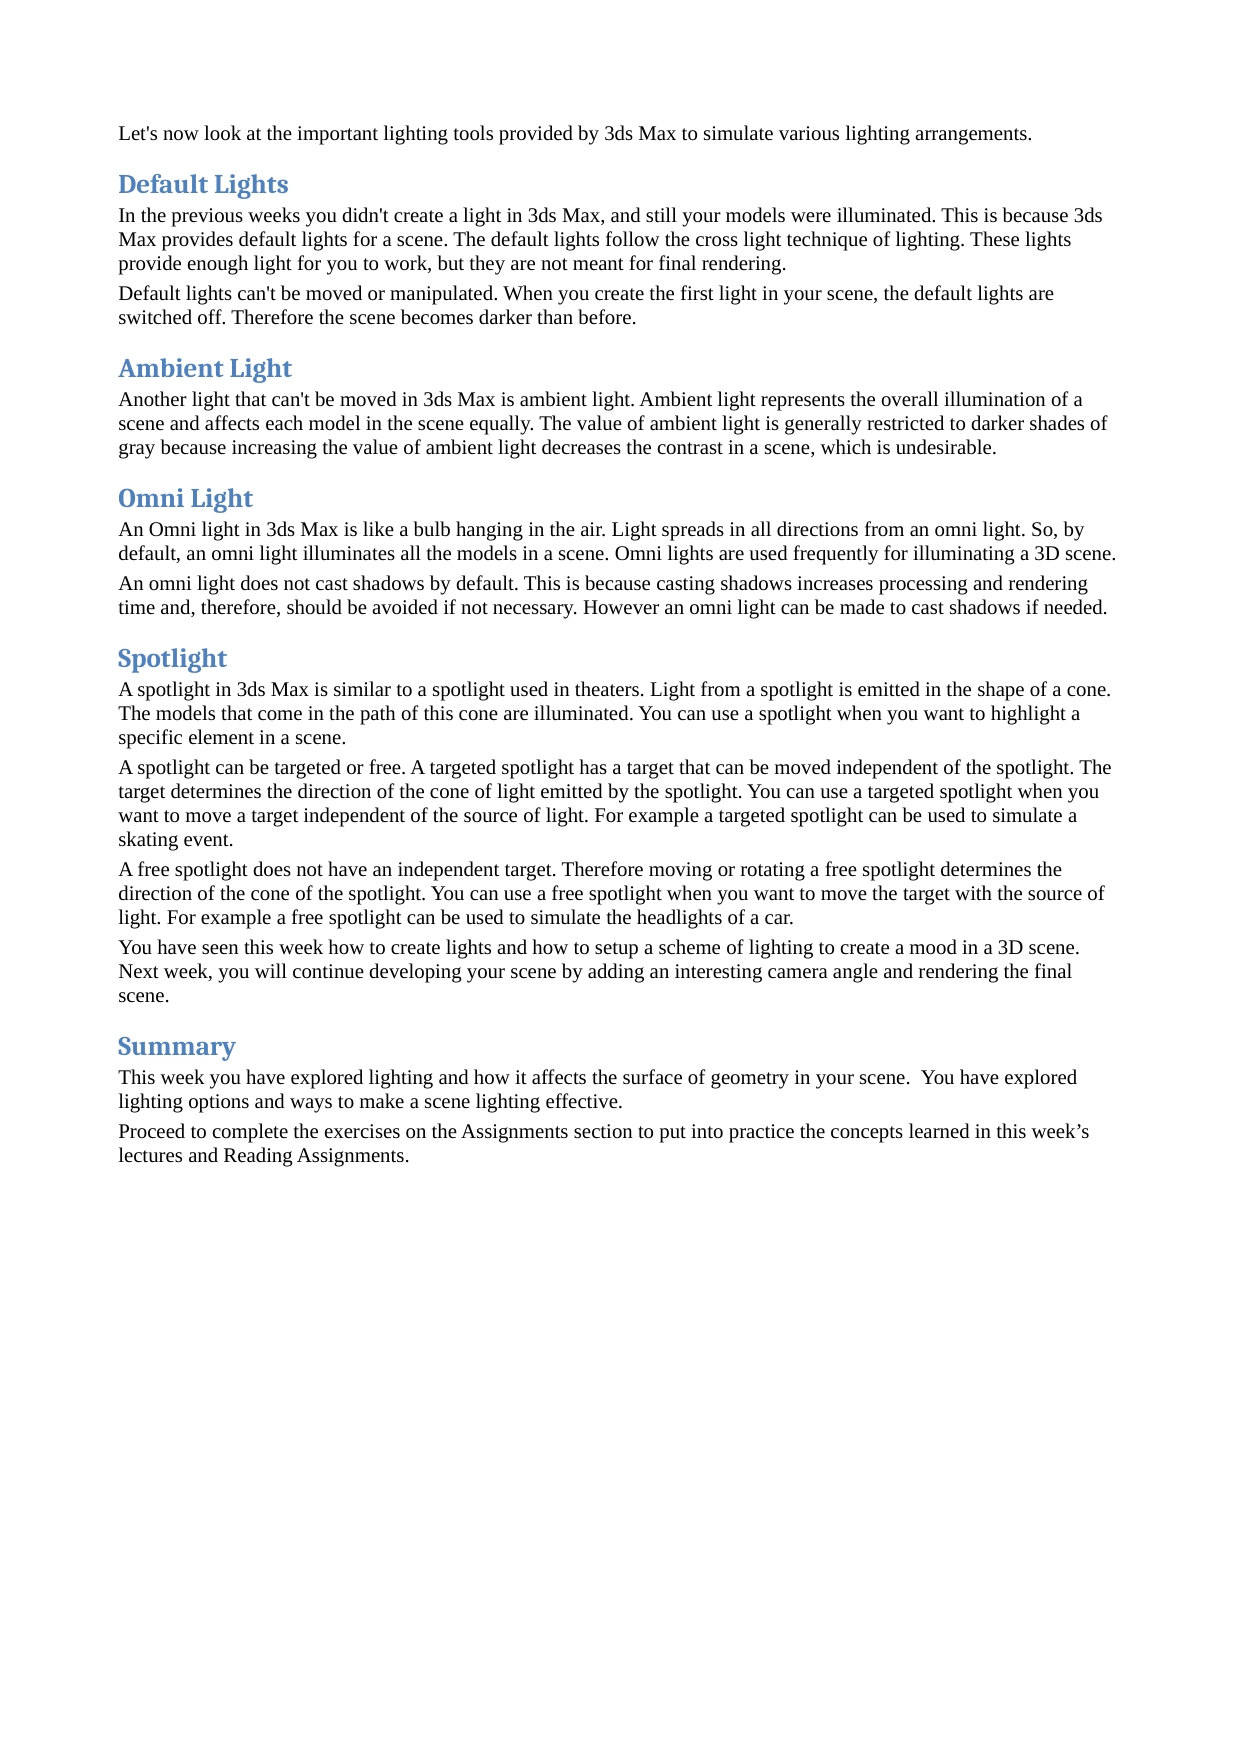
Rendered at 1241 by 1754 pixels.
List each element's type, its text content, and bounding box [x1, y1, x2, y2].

text Proceed to complete the exercises on the Assignments section to put into practice the concepts learned in this week’s lectures and Reading Assignments. [118, 1119, 1122, 1167]
text Default lights can't be moved or manipulated. When you create the first light in your scene, the default lights are switched off. Therefore the scene becomes darker than before. [118, 281, 1122, 329]
text Let's now look at the important lighting tools provided by 3ds Max to simulate various lighting arrangements. [118, 121, 1122, 145]
subtitle Default Lights [118, 169, 1122, 200]
text An omni light does not cast shadows by default. This is because casting shadows increases processing and rendering time and, therefore, should be avoided if not necessary. However an omni light can be made to cast shadows if needed. [118, 571, 1122, 619]
text In the previous weeks you didn't create a light in 3ds Max, and still your models were illuminated. This is because 3ds Max provides default lights for a scene. The default lights follow the cross light technique of lighting. These lights provide enough light for you to work, but they are not meant for final rendering. [118, 203, 1122, 275]
text A spotlight in 3ds Max is similar to a spotlight used in theaters. Light from a spotlight is emitted in the shape of a cone. The models that come in the path of this cone are illuminated. You can use a spotlight when you want to highlight a specific element in a scene. [118, 677, 1122, 749]
subtitle Summary [118, 1031, 1122, 1062]
text This week you have explored lighting and how it affects the surface of geometry in your scene. You have explored lighting options and ways to make a scene lighting effective. [118, 1065, 1122, 1113]
text You have seen this week how to create lights and how to setup a scheme of lighting to create a mood in a 3D scene. Next week, you will continue developing your scene by adding an interesting camera angle and rendering the final scene. [118, 935, 1122, 1007]
text A free spotlight does not have an independent target. Therefore moving or rotating a free spotlight determines the direction of the cone of the spotlight. You can use a free spotlight when you want to move the target with the source of light. For example a free spotlight can be used to simulate the headlights of a car. [118, 857, 1122, 929]
text Another light that can't be moved in 3ds Max is ambient light. Ambient light represents the overall illumination of a scene and affects each model in the scene equally. The value of ambient light is generally restricted to darker shades of gray because increasing the value of ambient light decreases the contrast in a scene, which is undesirable. [118, 387, 1122, 459]
text An Omni light in 3ds Max is like a bulb hanging in the air. Light spreads in all directions from an omni light. So, by default, an omni light illuminates all the models in a scene. Omni lights are used frequently for illuminating a 3D scene. [118, 517, 1122, 565]
subtitle Ambient Light [118, 353, 1122, 384]
text A spotlight can be targeted or free. A targeted spotlight has a target that can be moved independent of the spotlight. The target determines the direction of the cone of light emitted by the spotlight. You can use a targeted spotlight when you want to move a target independent of the source of light. For example a targeted spotlight can be used to simulate a skating event. [118, 755, 1122, 851]
subtitle Spotlight [118, 643, 1122, 674]
subtitle Omni Light [118, 483, 1122, 514]
